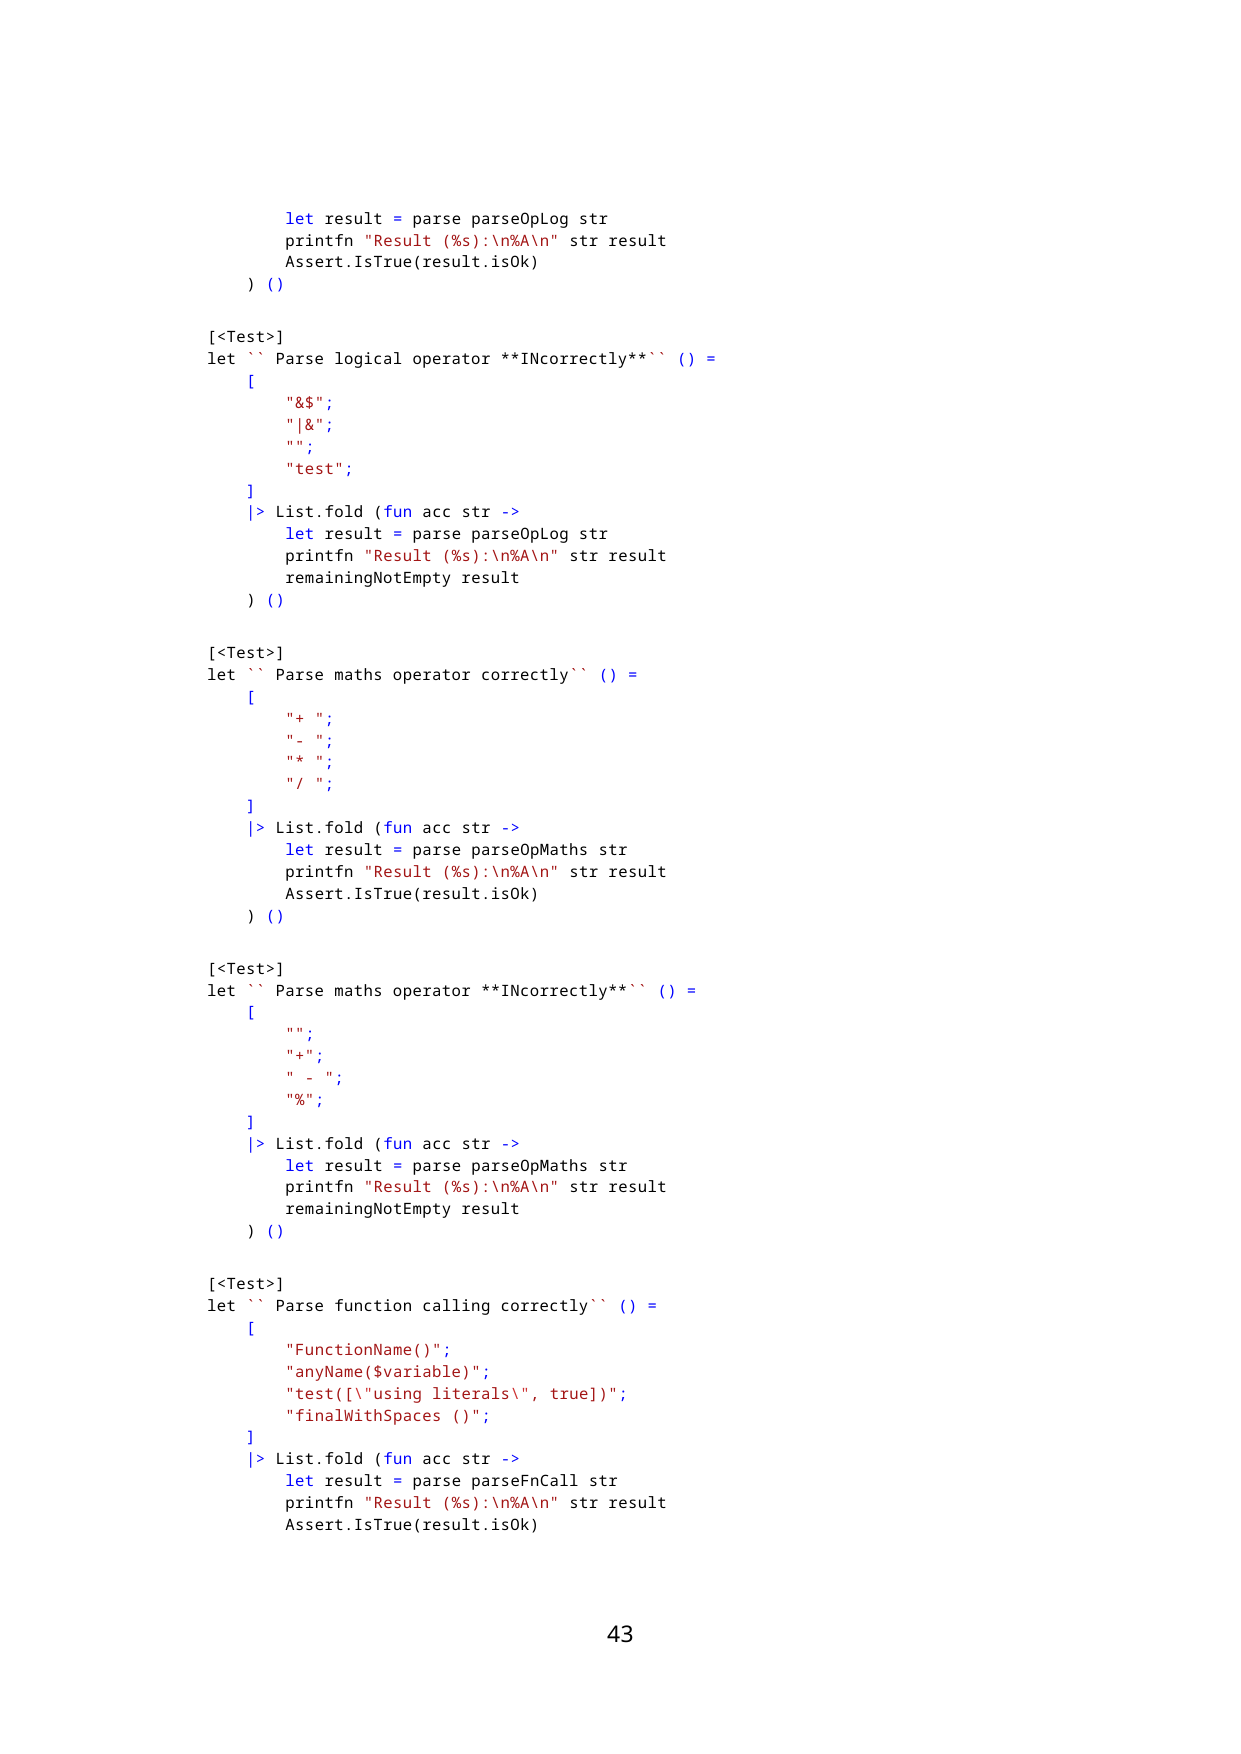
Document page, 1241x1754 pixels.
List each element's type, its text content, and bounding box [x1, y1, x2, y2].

text ) () [207, 1219, 1033, 1241]
text "anyName($variable)"; [207, 1360, 1033, 1382]
text "+"; [207, 1044, 1033, 1066]
text "test"; [207, 457, 1033, 479]
text ] [207, 479, 1033, 501]
text "* "; [207, 751, 1033, 772]
text let `` Parse function calling correctly`` () = [207, 1294, 1033, 1316]
text ) () [207, 904, 1033, 926]
text [ [207, 1316, 1033, 1338]
text ""; [207, 435, 1033, 457]
text ] [207, 794, 1033, 816]
text ] [207, 1426, 1033, 1447]
text Assert.IsTrue(result.isOk) [207, 251, 1033, 272]
text let `` Parse maths operator **INcorrectly**`` () = [207, 979, 1033, 1001]
text let result = parse parseOpLog str [207, 522, 1033, 544]
text let `` Parse maths operator correctly`` () = [207, 663, 1033, 685]
text remainingNotEmpty result [207, 566, 1033, 588]
text let result = parse parseOpMaths str [207, 838, 1033, 860]
text printfn "Result (%s):\n%A\n" str result [207, 229, 1033, 251]
text ""; [207, 1022, 1033, 1044]
text ) () [207, 588, 1033, 610]
text Assert.IsTrue(result.isOk) [207, 882, 1033, 904]
text remainingNotEmpty result [207, 1197, 1033, 1219]
text printfn "Result (%s):\n%A\n" str result [207, 1491, 1033, 1513]
text "- "; [207, 729, 1033, 751]
text "+ "; [207, 707, 1033, 729]
text "FunctionName()"; [207, 1338, 1033, 1360]
text printfn "Result (%s):\n%A\n" str result [207, 1176, 1033, 1197]
text [<Test>] [207, 1272, 1033, 1294]
text [ [207, 1001, 1033, 1022]
text " - "; [207, 1066, 1033, 1088]
text [<Test>] [207, 957, 1033, 979]
text [<Test>] [207, 641, 1033, 663]
text printfn "Result (%s):\n%A\n" str result [207, 544, 1033, 566]
text |> List.fold (fun acc str -> [207, 816, 1033, 838]
text [<Test>] [207, 326, 1033, 347]
text "&$"; [207, 391, 1033, 413]
text [ [207, 685, 1033, 707]
text printfn "Result (%s):\n%A\n" str result [207, 860, 1033, 882]
text "test([\"using literals\", true])"; [207, 1382, 1033, 1404]
text "/ "; [207, 772, 1033, 794]
text Assert.IsTrue(result.isOk) [207, 1513, 1033, 1535]
text |> List.fold (fun acc str -> [207, 1447, 1033, 1469]
text let `` Parse logical operator **INcorrectly**`` () = [207, 347, 1033, 369]
text ] [207, 1110, 1033, 1132]
text "|&"; [207, 413, 1033, 435]
text |> List.fold (fun acc str -> [207, 501, 1033, 522]
text ) () [207, 272, 1033, 294]
text "finalWithSpaces ()"; [207, 1404, 1033, 1426]
text let result = parse parseFnCall str [207, 1469, 1033, 1491]
text |> List.fold (fun acc str -> [207, 1132, 1033, 1154]
text let result = parse parseOpMaths str [207, 1154, 1033, 1176]
text "%"; [207, 1088, 1033, 1110]
text [ [207, 369, 1033, 391]
text let result = parse parseOpLog str [207, 207, 1033, 229]
